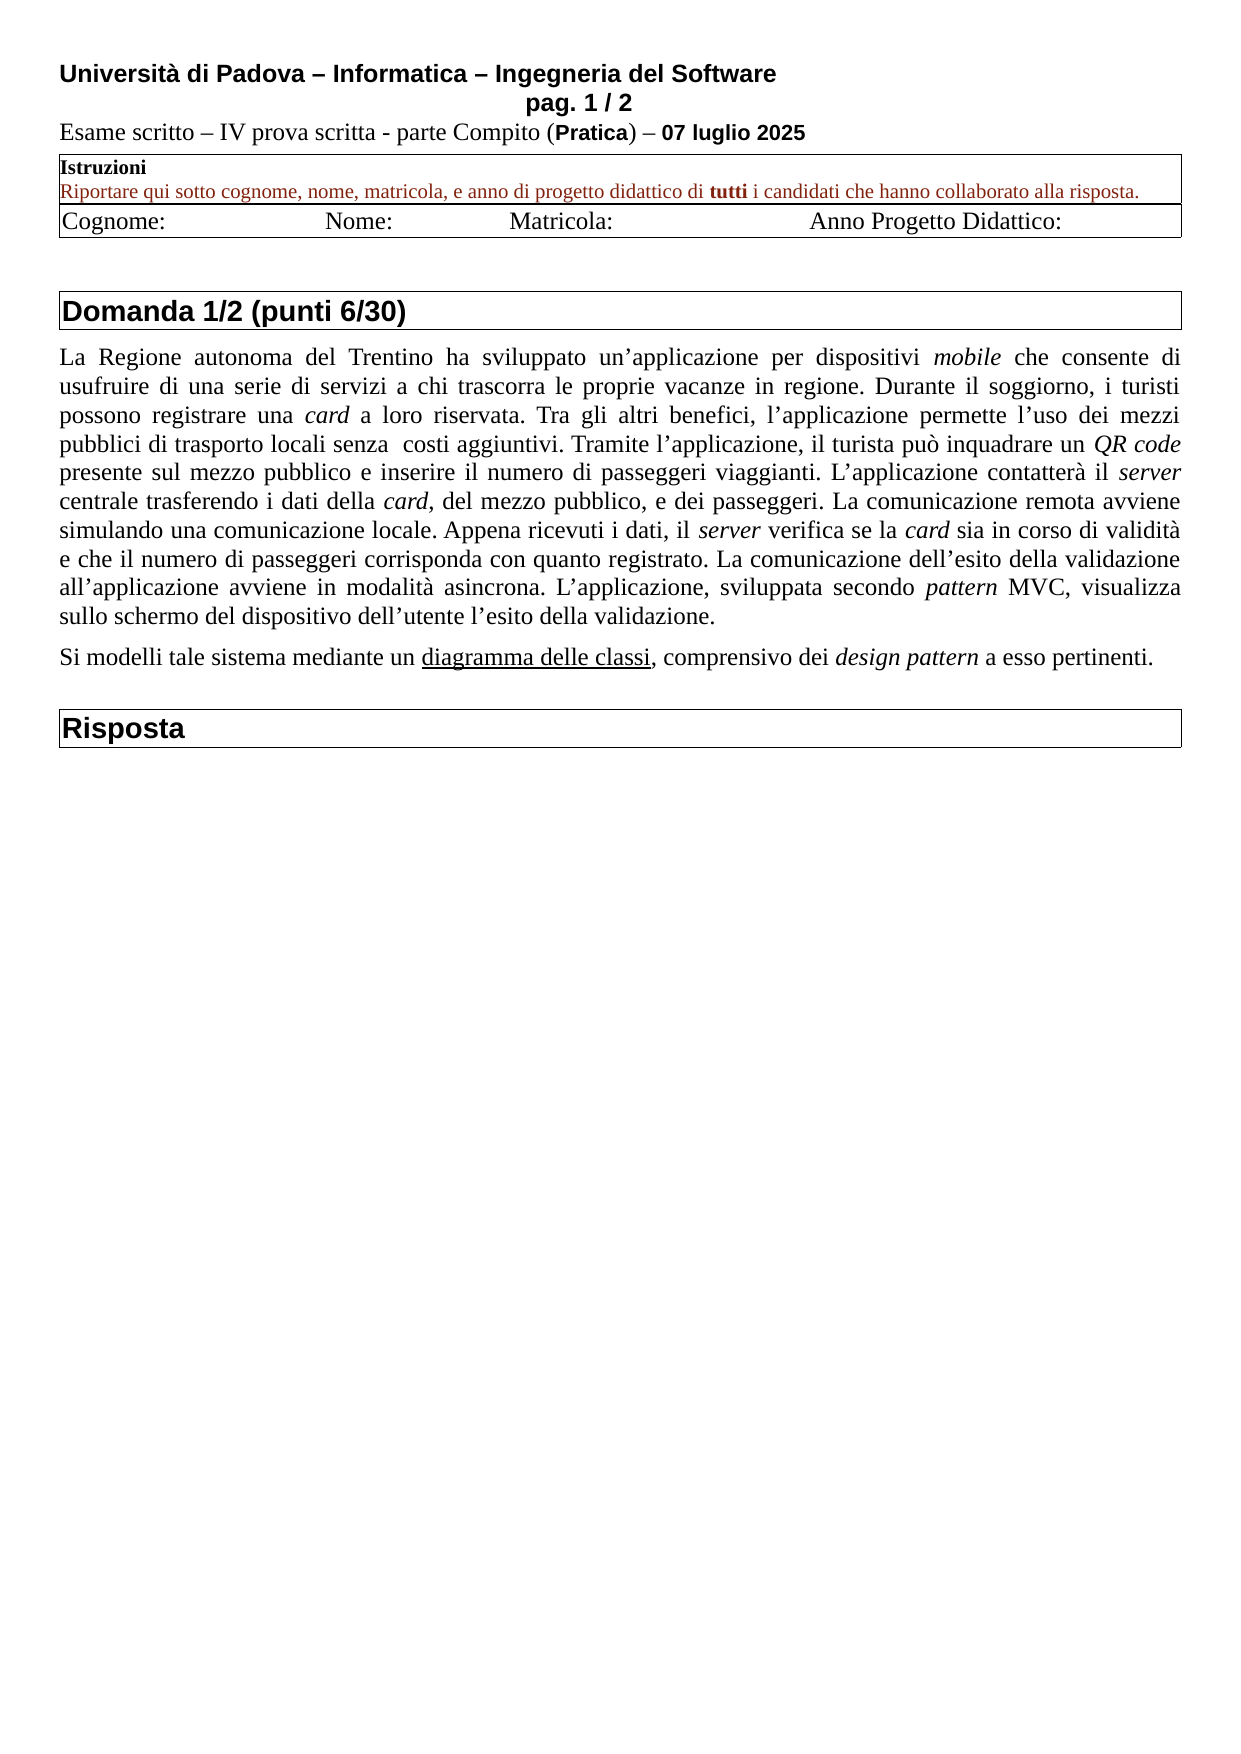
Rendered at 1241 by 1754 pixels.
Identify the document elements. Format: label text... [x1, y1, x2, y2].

text La Regione autonoma del Trentino ha sviluppato un’applicazione per dispositivi mobile che consente di usufruire di una serie di servizi a chi trascorra le proprie vacanze in regione. Durante il soggiorno, i turisti possono registrare una card a loro riservata. Tra gli altri benefici, l’applicazione permette l’uso dei mezzi pubblici di trasporto locali senza costi aggiuntivi. Tramite l’applicazione, il turista può inquadrare un QR code presente sul mezzo pubblico e inserire il numero di passeggeri viaggianti. L’applicazione contatterà il server centrale trasferendo i dati della card, del mezzo pubblico, e dei passeggeri. La comunicazione remota avviene simulando una comunicazione locale. Appena ricevuti i dati, il server verifica se la card sia in corso di validità e che il numero di passeggeri corrisponda con quanto registrato. La comunicazione dell’esito della validazione all’applicazione avviene in modalità asincrona. L’applicazione, sviluppata secondo pattern MVC, visualizza sullo schermo del dispositivo dell’utente l’esito della validazione. [59, 342, 1181, 630]
subtitle Risposta [60, 710, 1181, 747]
subtitle Domanda 1/2 (punti 6/30) [60, 292, 1181, 329]
text Si modelli tale sistema mediante un diagramma delle classi, comprensivo dei design pattern a esso pertinenti. [59, 642, 1181, 671]
